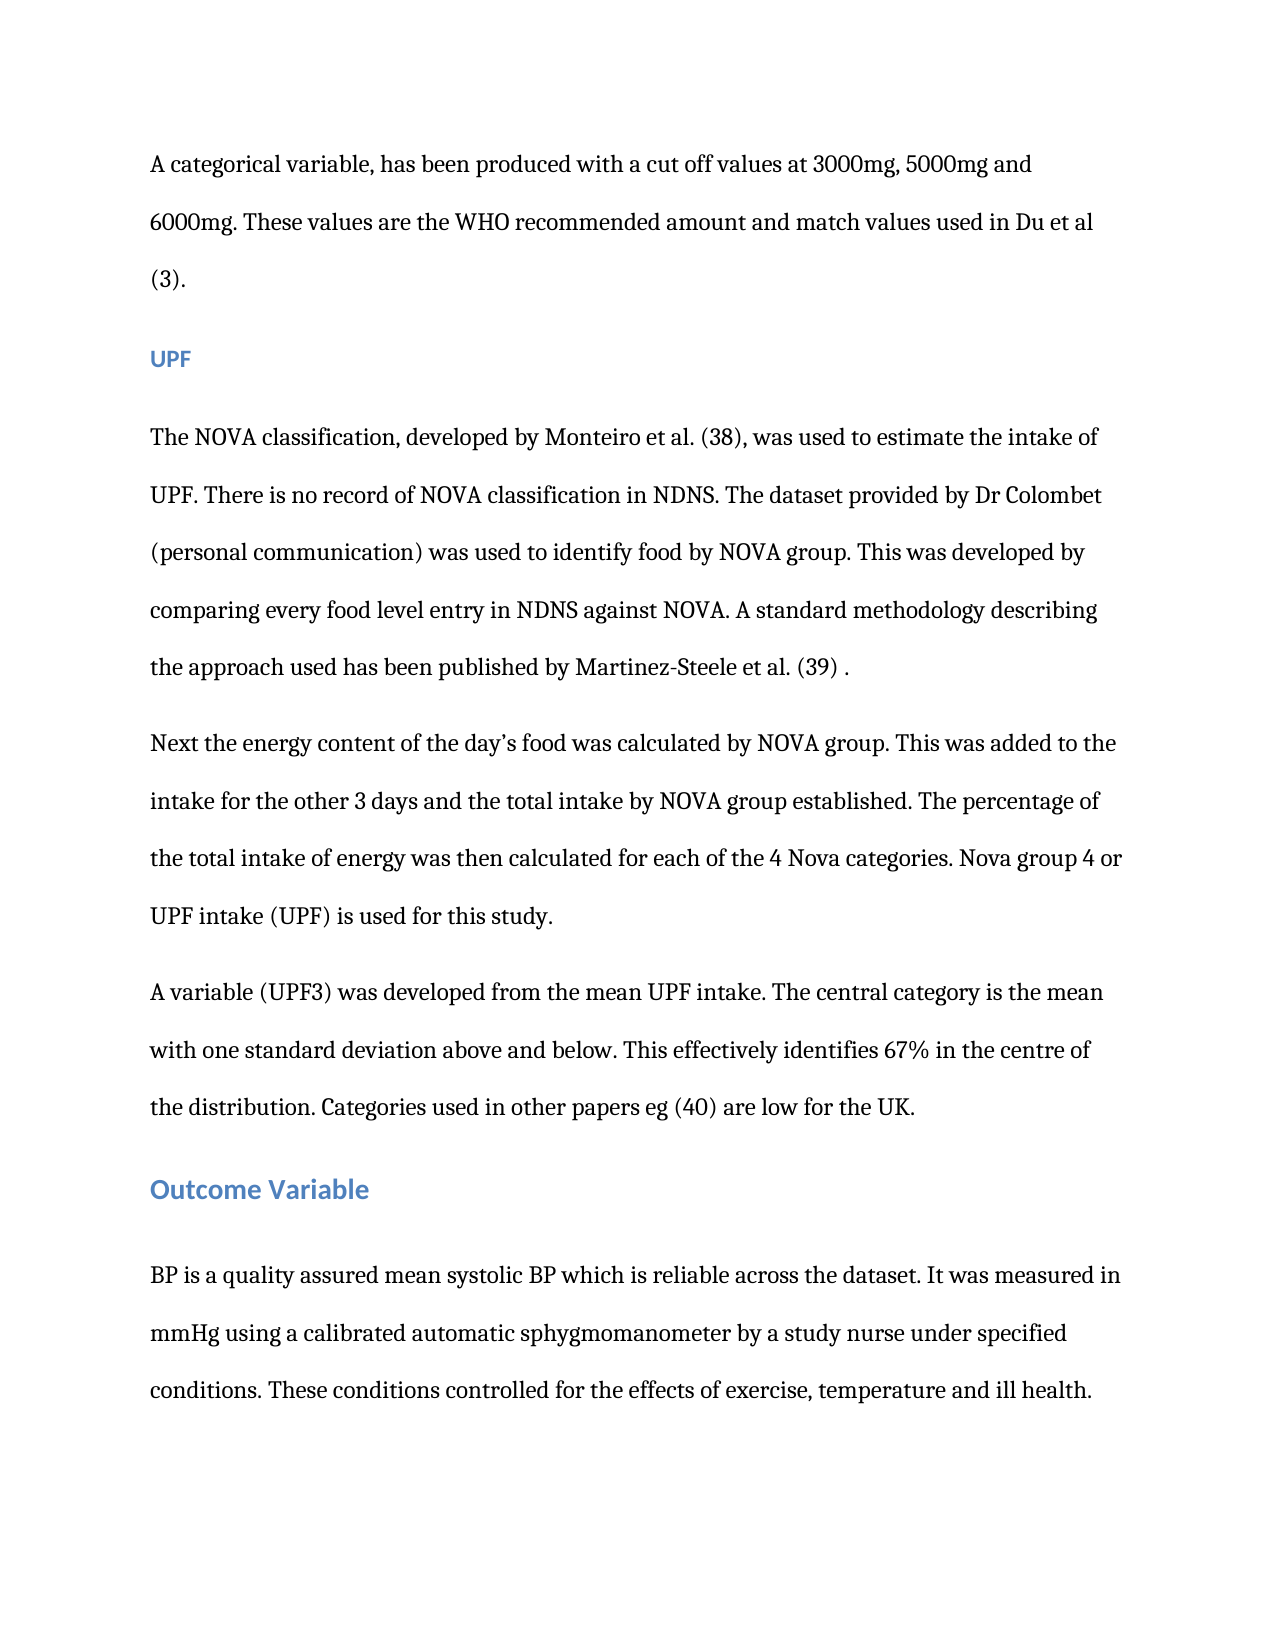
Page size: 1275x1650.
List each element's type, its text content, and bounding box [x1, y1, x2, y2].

subtitle Outcome Variable [150, 1171, 1125, 1207]
text A categorical variable, has been produced with a cut off values at 3000mg, 5000mg and 6000mg. These values are the WHO recommended amount and match values used in Du et al (3). [150, 150, 1125, 294]
text The NOVA classification, developed by Monteiro et al. (38), was used to estimate the intake of UPF. There is no record of NOVA classification in NDNS. The dataset provided by Dr Colombet (personal communication) was used to identify food by NOVA group. This was developed by comparing every food level entry in NDNS against NOVA. A standard methodology describing the approach used has been published by Martinez-Steele et al. (39) . [150, 423, 1125, 682]
text A variable (UPF3) was developed from the mean UPF intake. The central category is the mean with one standard deviation above and below. This effectively identifies 67% in the centre of the distribution. Categories used in other papers eg (40) are low for the UK. [150, 978, 1125, 1122]
text Next the energy content of the day’s food was calculated by NOVA group. This was added to the intake for the other 3 days and the total intake by NOVA group established. The percentage of the total intake of energy was then calculated for each of the 4 Nova categories. Nova group 4 or UPF intake (UPF) is used for this study. [150, 729, 1125, 931]
text BP is a quality assured mean systolic BP which is reliable across the dataset. It was measured in mmHg using a calibrated automatic sphygmomanometer by a study nurse under specified conditions. These conditions controlled for the effects of exercise, temperature and ill health. [150, 1261, 1125, 1405]
subtitle UPF [150, 343, 1125, 374]
